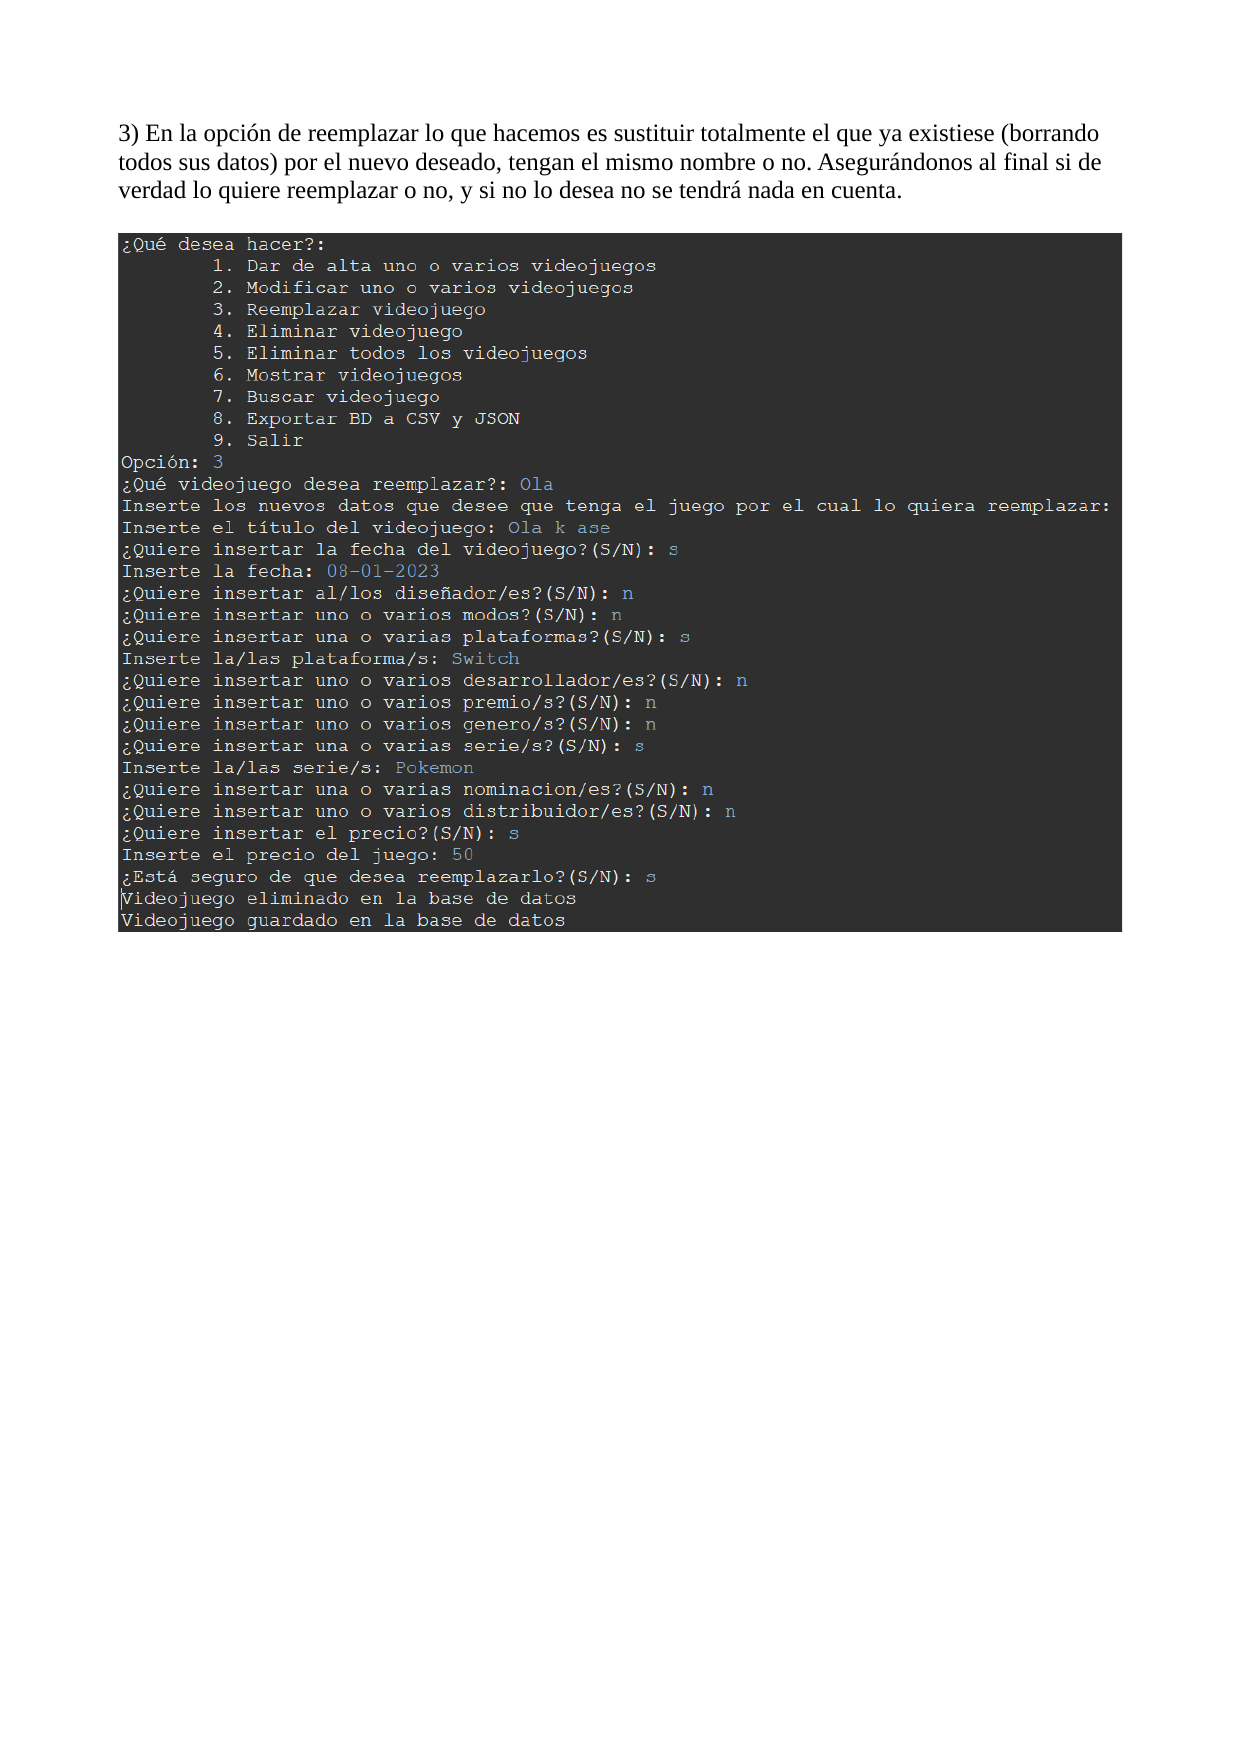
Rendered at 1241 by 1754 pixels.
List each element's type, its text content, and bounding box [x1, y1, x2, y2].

text 3) En la opción de reemplazar lo que hacemos es sustituir totalmente el que ya existiese (borrando todos sus datos) por el nuevo deseado, tengan el mismo nombre o no. Asegurándonos al final si de verdad lo quiere reemplazar o no, y si no lo desea no se tendrá nada en cuenta. [118, 118, 1122, 204]
picture [118, 233, 1123, 932]
